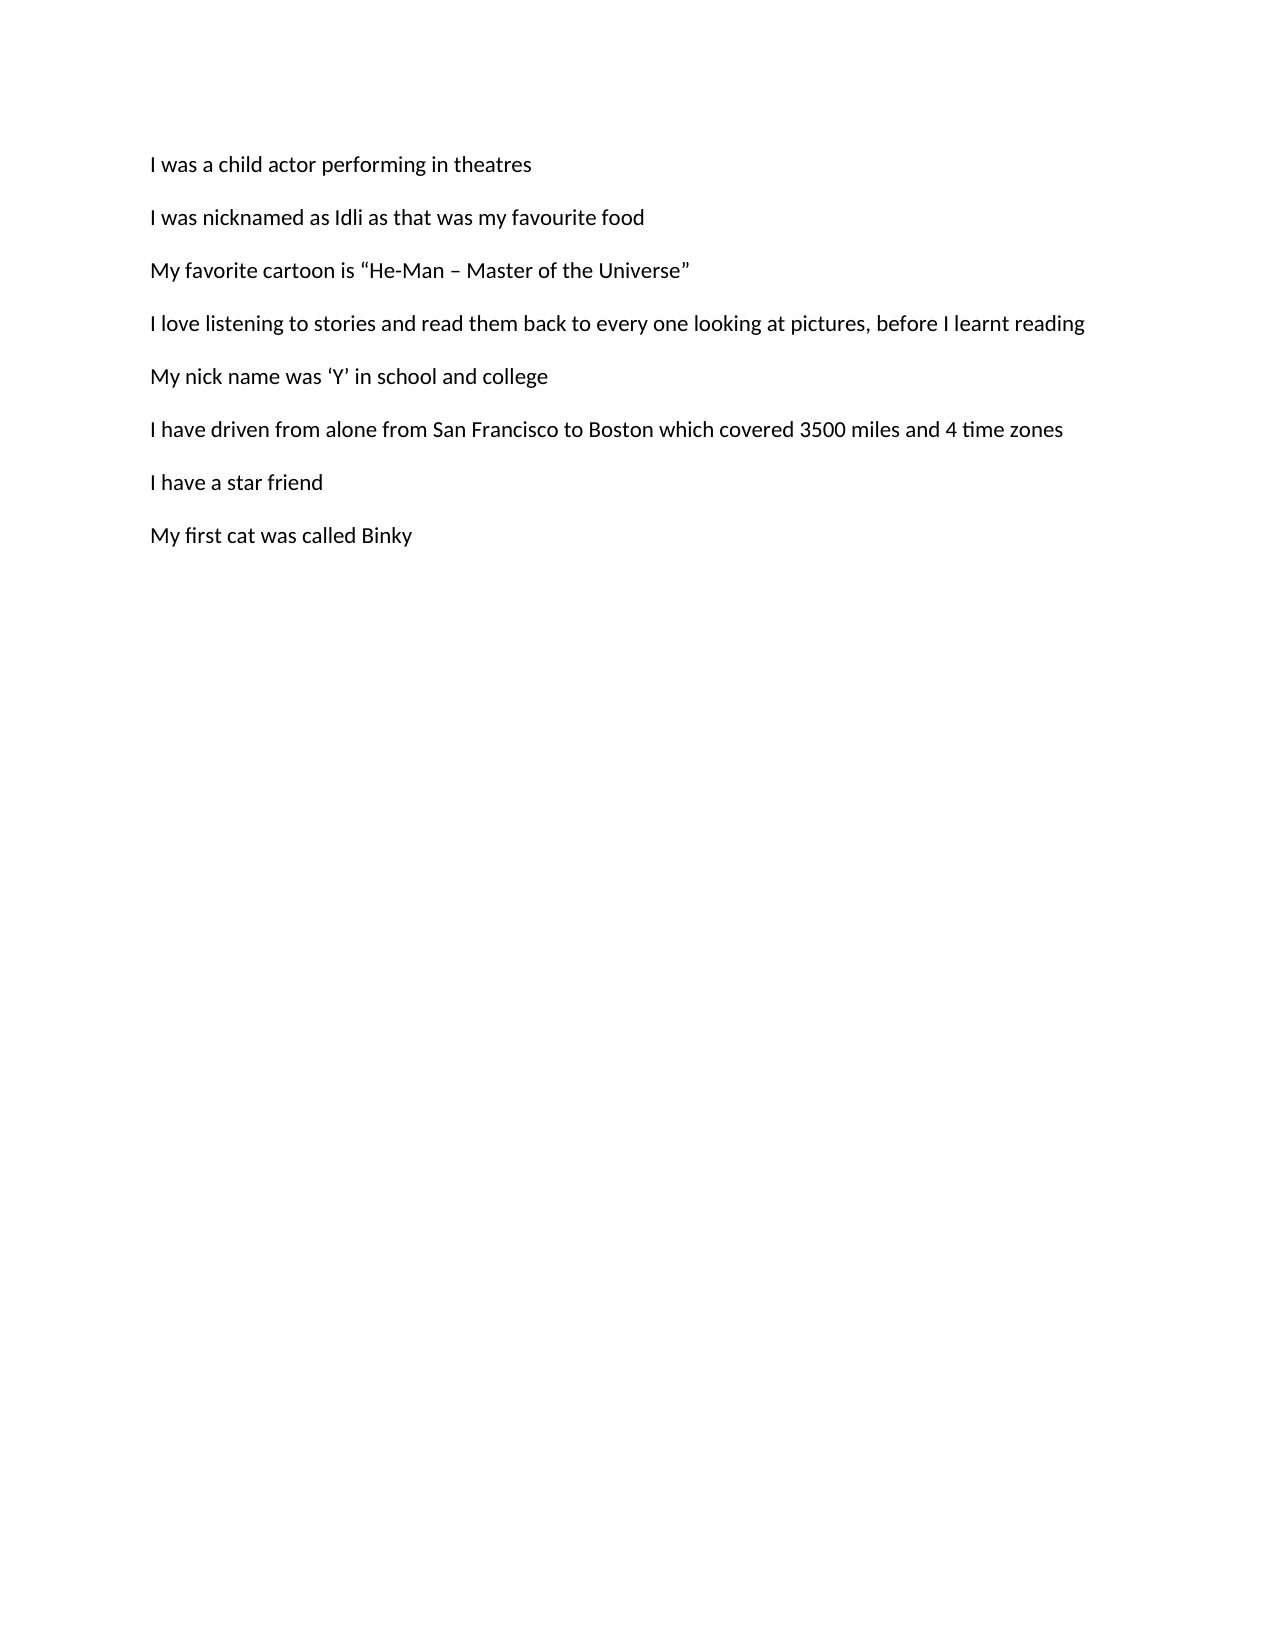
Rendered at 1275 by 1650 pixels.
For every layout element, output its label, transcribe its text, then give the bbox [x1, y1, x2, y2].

text I was nicknamed as Idli as that was my favourite food [150, 203, 1125, 231]
text My nick name was ‘Y’ in school and college [150, 362, 1125, 390]
text I have a star friend [150, 468, 1125, 496]
text I have driven from alone from San Francisco to Boston which covered 3500 miles and 4 time zones [150, 415, 1125, 443]
text My favorite cartoon is “He-Man – Master of the Universe” [150, 256, 1125, 284]
text I love listening to stories and read them back to every one looking at pictures, before I learnt reading [150, 309, 1125, 337]
text I was a child actor performing in theatres [150, 150, 1125, 178]
text My first cat was called Binky [150, 521, 1125, 549]
